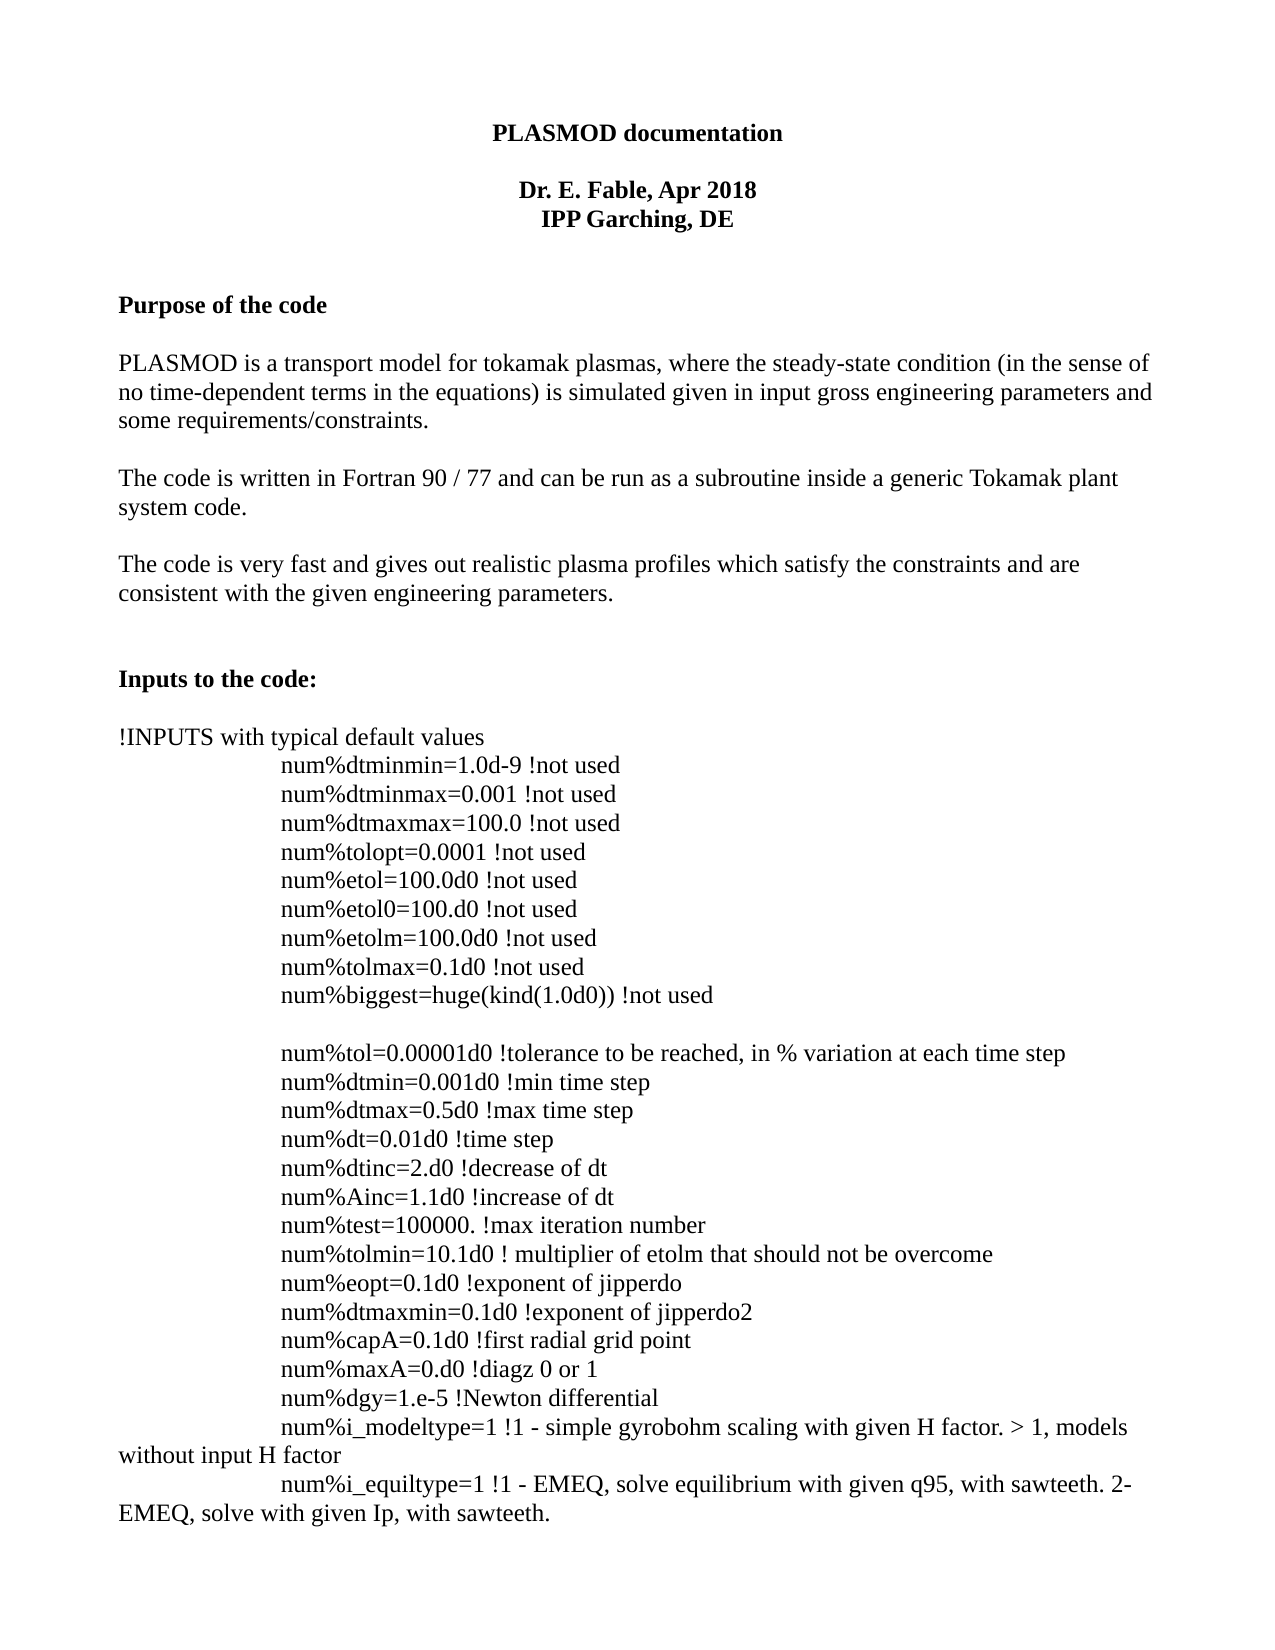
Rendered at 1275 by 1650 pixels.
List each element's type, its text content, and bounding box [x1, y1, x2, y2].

text num%Ainc=1.1d0 !increase of dt [118, 1182, 1157, 1211]
text Inputs to the code: [118, 664, 1157, 693]
text num%dtminmax=0.001 !not used [118, 779, 1157, 808]
text num%maxA=0.d0 !diagz 0 or 1 [118, 1354, 1157, 1383]
text num%biggest=huge(kind(1.0d0)) !not used [118, 981, 1157, 1009]
text The code is written in Fortran 90 / 77 and can be run as a subroutine inside a generic Tokamak plant system code. [118, 463, 1157, 521]
text num%dt=0.01d0 !time step [118, 1124, 1157, 1153]
text num%dgy=1.e-5 !Newton differential [118, 1383, 1157, 1412]
text Purpose of the code [118, 291, 1157, 319]
text Dr. E. Fable, Apr 2018 [118, 176, 1157, 204]
text num%tolopt=0.0001 !not used [118, 837, 1157, 866]
text num%tol=0.00001d0 !tolerance to be reached, in % variation at each time step [118, 1038, 1157, 1067]
text PLASMOD is a transport model for tokamak plasmas, where the steady-state condition (in the sense of no time-dependent terms in the equations) is simulated given in input gross engineering parameters and some requirements/constraints. [118, 348, 1157, 434]
text num%tolmax=0.1d0 !not used [118, 952, 1157, 981]
text num%i_equiltype=1 !1 - EMEQ, solve equilibrium with given q95, with sawteeth. 2- EMEQ, solve with given Ip, with sawteeth. [118, 1469, 1157, 1527]
text num%tolmin=10.1d0 ! multiplier of etolm that should not be overcome [118, 1239, 1157, 1268]
text num%dtinc=2.d0 !decrease of dt [118, 1153, 1157, 1182]
text IPP Garching, DE [118, 204, 1157, 233]
text num%dtminmin=1.0d-9 !not used [118, 751, 1157, 779]
text num%etol=100.0d0 !not used [118, 866, 1157, 894]
text num%dtmaxmin=0.1d0 !exponent of jipperdo2 [118, 1297, 1157, 1326]
text num%dtmaxmax=100.0 !not used [118, 808, 1157, 837]
text num%eopt=0.1d0 !exponent of jipperdo [118, 1268, 1157, 1297]
text num%dtmin=0.001d0 !min time step [118, 1067, 1157, 1096]
text num%i_modeltype=1 !1 - simple gyrobohm scaling with given H factor. > 1, models without input H factor [118, 1412, 1157, 1469]
text The code is very fast and gives out realistic plasma profiles which satisfy the constraints and are consistent with the given engineering parameters. [118, 549, 1157, 607]
text num%test=100000. !max iteration number [118, 1211, 1157, 1239]
text !INPUTS with typical default values [118, 722, 1157, 751]
text num%etol0=100.d0 !not used [118, 894, 1157, 923]
text PLASMOD documentation [118, 118, 1157, 147]
text num%dtmax=0.5d0 !max time step [118, 1096, 1157, 1124]
text num%capA=0.1d0 !first radial grid point [118, 1326, 1157, 1354]
text num%etolm=100.0d0 !not used [118, 923, 1157, 952]
